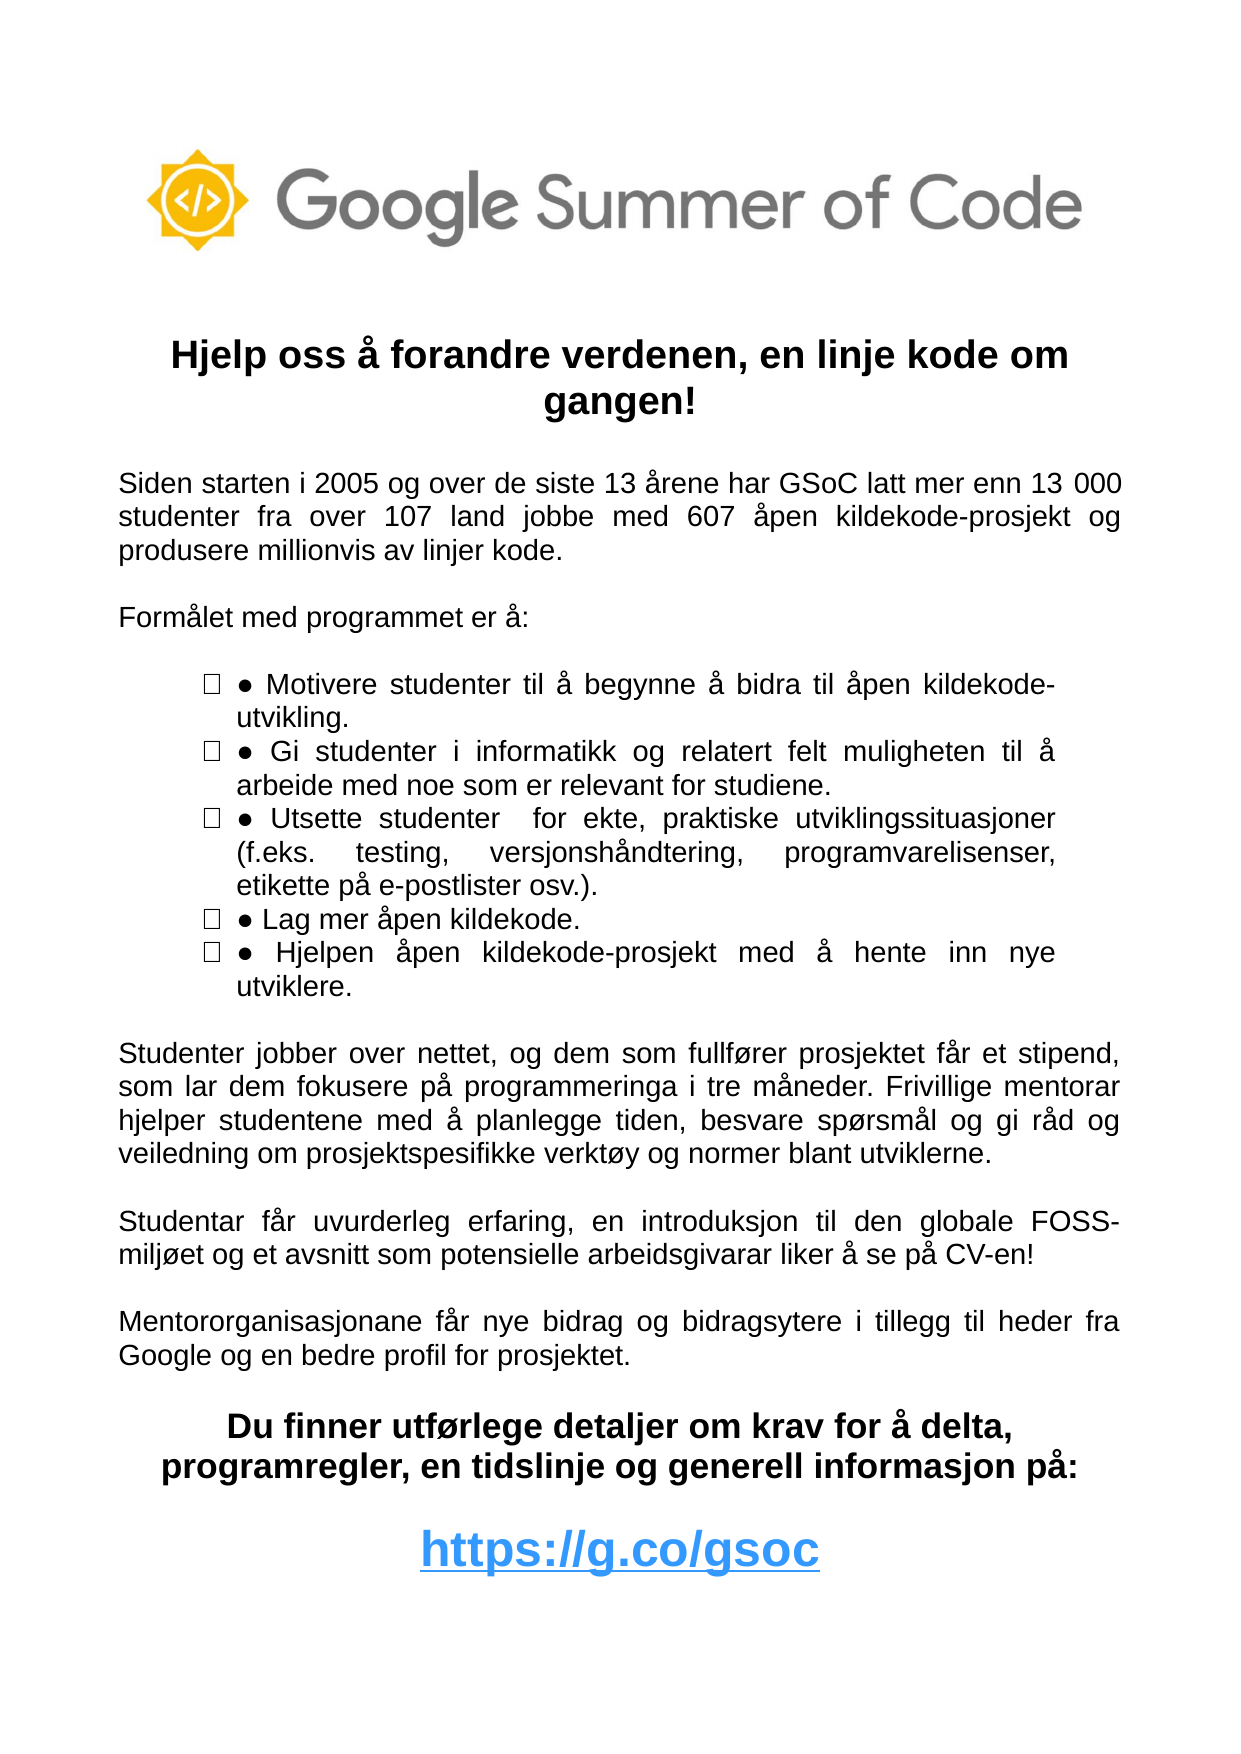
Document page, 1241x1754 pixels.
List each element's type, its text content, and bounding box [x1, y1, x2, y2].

list ● Lag mer åpen kildekode. [201, 902, 1057, 935]
list ● Motivere studenter til å begynne å bidra til åpen kildekode-utvikling. [201, 667, 1057, 734]
text Formålet med programmet er å: [118, 600, 1122, 633]
picture [118, 118, 1123, 289]
text Studenter jobber over nettet, og dem som fullfører prosjektet får et stipend, som lar dem fokusere på programmeringa i tre måneder. Frivillige mentorar hjelper studentene med å planlegge tiden, besvare spørsmål og gi råd og veiledning om prosjektspesifikke verktøy og normer blant utviklerne. [118, 1036, 1122, 1170]
text Mentororganisasjonane får nye bidrag og bidragsytere i tillegg til heder fra Google og en bedre profil for prosjektet. [118, 1304, 1122, 1371]
text Hjelp oss å forandre verdenen, en linje kode om gangen! [118, 331, 1122, 422]
list ● Utsette studenter for ekte, praktiske utviklingssituasjoner (f.eks. testing, versjonshåndtering, programvarelisenser, etikette på e-postlister osv.). [201, 801, 1057, 902]
list ● Hjelpen åpen kildekode-prosjekt med å hente inn nye utviklere. [201, 935, 1057, 1002]
list ● Gi studenter i informatikk og relatert felt muligheten til å arbeide med noe som er relevant for studiene. [201, 734, 1057, 801]
text Studentar får uvurderleg erfaring, en introduksjon til den globale FOSS-miljøet og et avsnitt som potensielle arbeidsgivarar liker å se på CV-en! [118, 1203, 1122, 1271]
text Du finner utførlege detaljer om krav for å delta, programregler, en tidslinje og generell informasjon på: [118, 1405, 1122, 1486]
text Siden starten i 2005 og over de siste 13 årene har GSoC latt mer enn 13 000 studenter fra over 107 land jobbe med 607 åpen kildekode-prosjekt og produsere millionvis av linjer kode. [118, 466, 1122, 566]
text https://g.co/gsoc [118, 1520, 1122, 1577]
